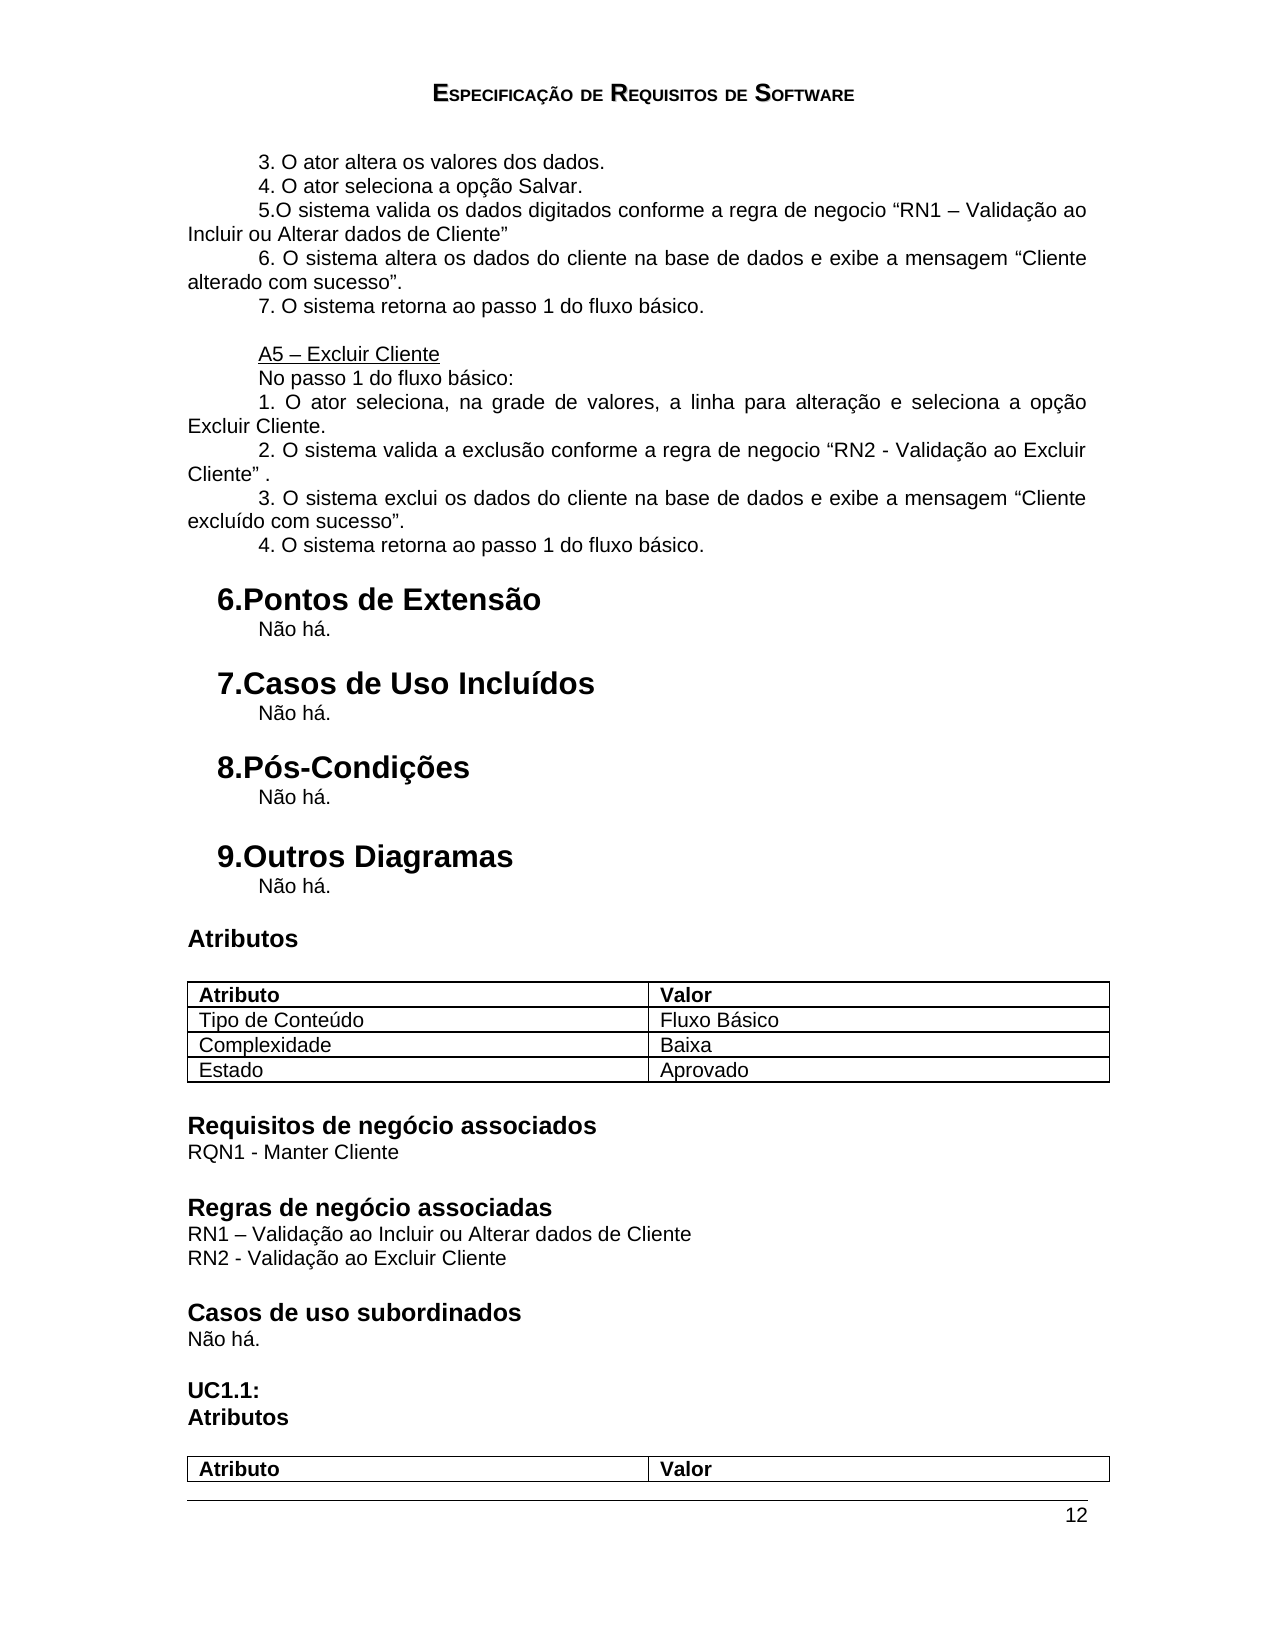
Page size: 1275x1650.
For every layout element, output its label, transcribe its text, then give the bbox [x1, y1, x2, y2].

subtitle Casos de Uso Incluídos [187, 665, 1088, 701]
text Não há. [187, 785, 1088, 809]
text 4. O ator seleciona a opção Salvar. [187, 174, 1088, 198]
table_cell Baixa [649, 1033, 1109, 1056]
table_header Atributo [188, 1457, 648, 1481]
text RQN1 - Manter Cliente [187, 1140, 1088, 1164]
text Casos de uso subordinados [187, 1298, 1088, 1327]
subtitle Pós-Condições [187, 749, 1088, 785]
text A5 – Excluir Cliente [187, 342, 1088, 366]
text Não há. [187, 1327, 1088, 1351]
text Não há. [187, 617, 1088, 641]
text 3. O ator altera os valores dos dados. [187, 150, 1088, 174]
text Atributos [187, 924, 1088, 953]
subtitle Outros Diagramas [187, 838, 1088, 873]
text Regras de negócio associadas [187, 1193, 1088, 1221]
table_header Valor [649, 1457, 1109, 1481]
text 4. O sistema retorna ao passo 1 do fluxo básico. [187, 533, 1088, 557]
text 3. O sistema exclui os dados do cliente na base de dados e exibe a mensagem “Cliente excluído com sucesso”. [187, 485, 1088, 533]
text Não há. [187, 873, 1088, 897]
subtitle Pontos de Extensão [187, 581, 1088, 617]
text RN2 - Validação ao Excluir Cliente [187, 1245, 1088, 1269]
table_cell Complexidade [188, 1033, 648, 1056]
text 2. O sistema valida a exclusão conforme a regra de negocio “RN2 - Validação ao Excluir Cliente” . [187, 437, 1088, 485]
text 5.O sistema valida os dados digitados conforme a regra de negocio “RN1 – Validação ao Incluir ou Alterar dados de Cliente” [187, 198, 1088, 246]
text 7. O sistema retorna ao passo 1 do fluxo básico. [187, 294, 1088, 318]
table_header Atributo [188, 983, 648, 1006]
text 6. O sistema altera os dados do cliente na base de dados e exibe a mensagem “Cliente alterado com sucesso”. [187, 246, 1088, 294]
text RN1 – Validação ao Incluir ou Alterar dados de Cliente [187, 1221, 1088, 1245]
text Não há. [187, 701, 1088, 725]
table_cell Estado [188, 1058, 648, 1081]
text No passo 1 do fluxo básico: [187, 366, 1088, 389]
text 1. O ator seleciona, na grade de valores, a linha para alteração e seleciona a opção Excluir Cliente. [187, 389, 1088, 437]
table_header Valor [649, 983, 1109, 1006]
text UC1.1: [187, 1377, 1088, 1403]
table_cell Tipo de Conteúdo [188, 1008, 648, 1031]
text Requisitos de negócio associados [187, 1111, 1088, 1140]
text Atributos [187, 1403, 1088, 1430]
table_cell Aprovado [649, 1058, 1109, 1081]
table_cell Fluxo Básico [649, 1008, 1109, 1031]
